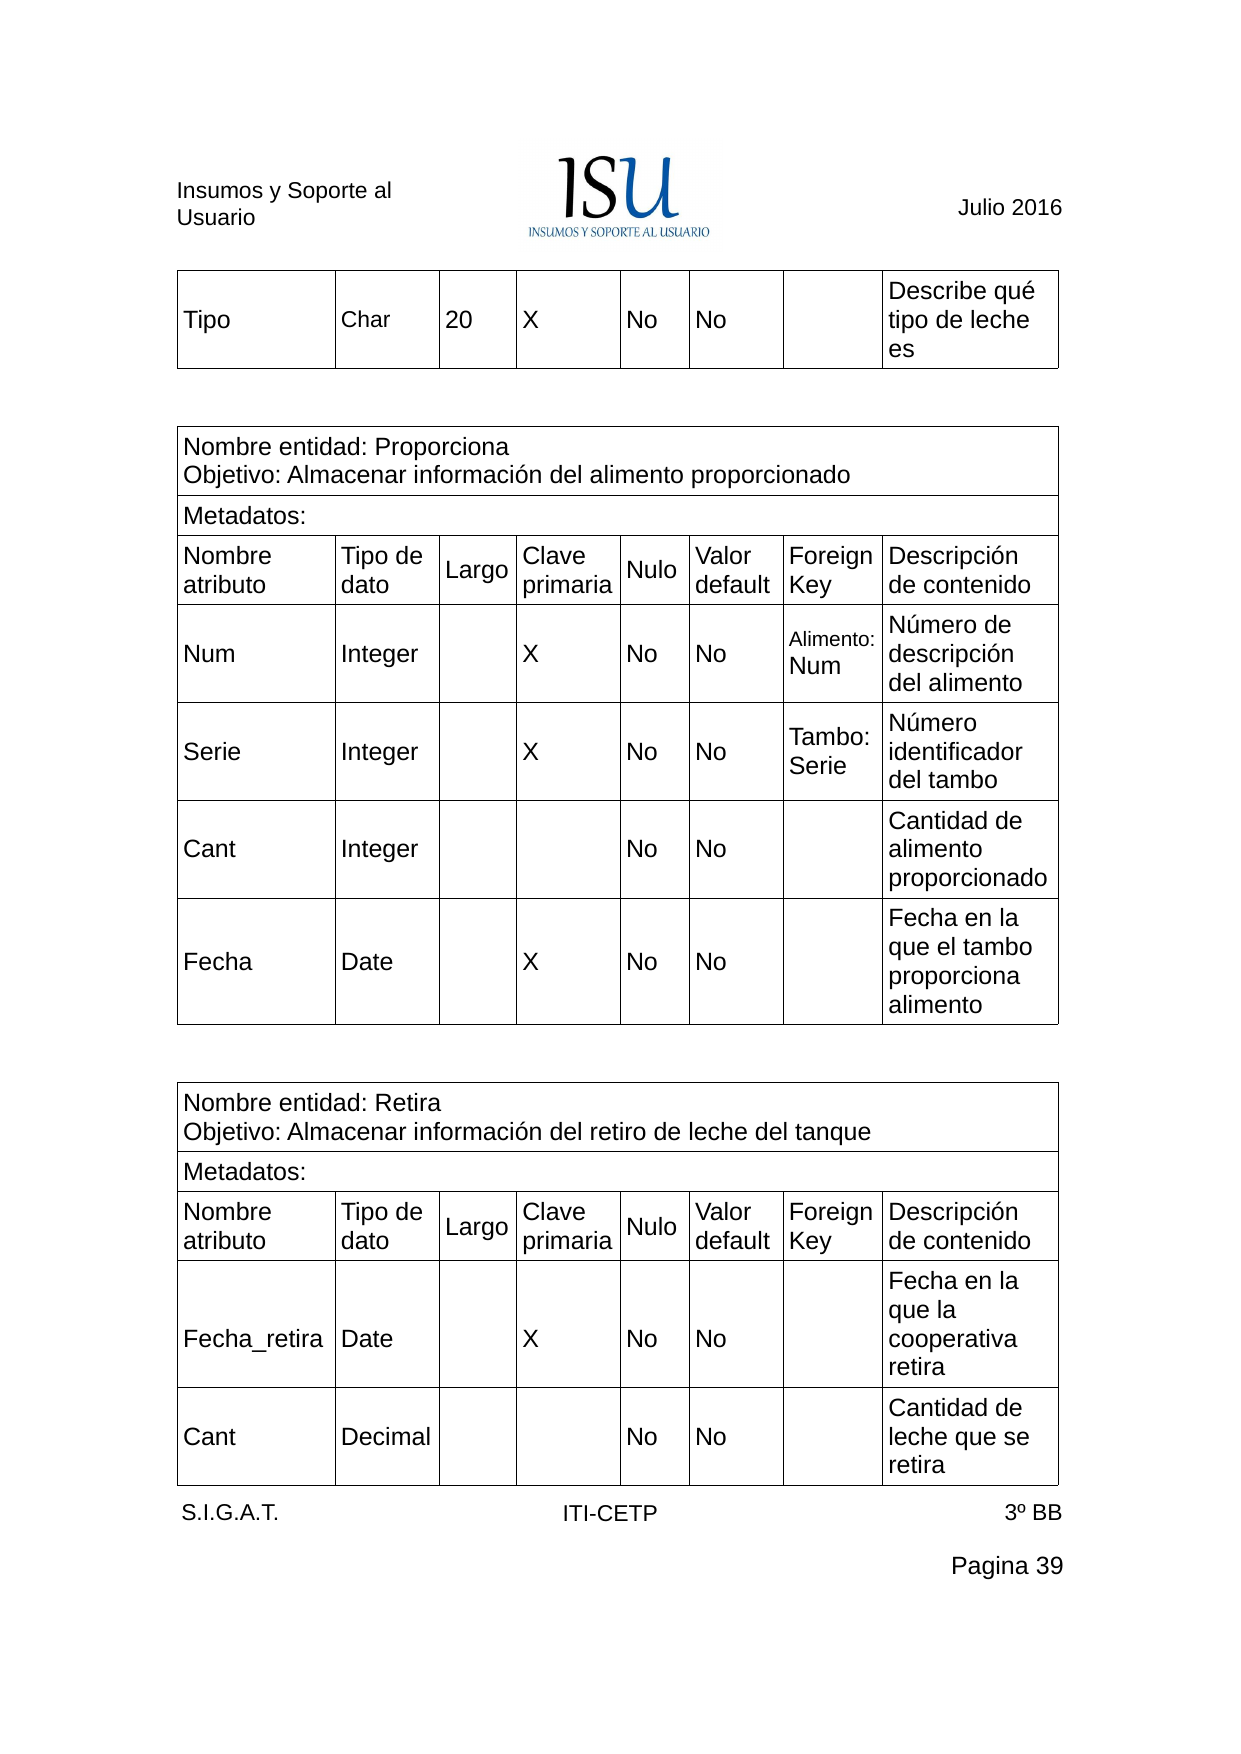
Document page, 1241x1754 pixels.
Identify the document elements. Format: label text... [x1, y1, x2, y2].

table_cell Cantidad de alimento proporcionado [883, 801, 1058, 898]
table_cell Número de descripción del alimento [883, 605, 1058, 702]
table_cell Tipo de dato [336, 536, 439, 604]
table_cell Serie [178, 703, 335, 800]
table_cell Cantidad de leche que se retira [883, 1388, 1058, 1485]
table_header Nombre entidad: Proporciona Objetivo: Almacenar información del alimento proporcionado [178, 427, 1058, 495]
table_cell Largo [440, 536, 516, 604]
table_cell Decimal [336, 1388, 439, 1485]
table_cell Alimento: Num [784, 605, 882, 702]
picture [517, 138, 723, 252]
table_cell No [690, 1261, 783, 1387]
table_cell Descripción de contenido [883, 536, 1058, 604]
table_cell [440, 801, 516, 898]
table_cell No [621, 605, 689, 702]
table_cell [784, 271, 882, 368]
table_cell Fecha [178, 899, 335, 1024]
table_header Nombre entidad: Retira Objetivo: Almacenar información del retiro de leche del tanque [178, 1083, 1058, 1151]
table_cell [784, 899, 882, 1024]
table_cell Valor default [690, 536, 783, 604]
table_cell Integer [336, 703, 439, 800]
table_cell Fecha en la que la cooperativa retira [883, 1261, 1058, 1387]
table_cell X [517, 605, 620, 702]
table_cell [440, 899, 516, 1024]
table_cell X [517, 899, 620, 1024]
table_cell [440, 1261, 516, 1387]
table_cell Valor default [690, 1192, 783, 1260]
table_cell Fecha en la que el tambo proporciona alimento [883, 899, 1058, 1024]
table_cell Nulo [621, 1192, 689, 1260]
table_cell Foreign Key [784, 1192, 882, 1260]
table_cell Integer [336, 801, 439, 898]
table_cell Describe qué tipo de leche es [883, 271, 1058, 368]
table_cell Fecha_retira [178, 1261, 335, 1387]
table_cell No [690, 703, 783, 800]
table_cell No [621, 703, 689, 800]
table_cell [440, 703, 516, 800]
table_cell Date [336, 1261, 439, 1387]
table_cell [517, 801, 620, 898]
table_cell Metadatos: [178, 1152, 1058, 1191]
table_cell [440, 1388, 516, 1485]
table_cell No [690, 801, 783, 898]
table_cell X [517, 703, 620, 800]
table_cell Integer [336, 605, 439, 702]
table_cell [784, 1261, 882, 1387]
table_cell No [690, 271, 783, 368]
table_cell No [690, 605, 783, 702]
table_cell Cant [178, 1388, 335, 1485]
table_cell X [517, 271, 620, 368]
table_cell Número identificador del tambo [883, 703, 1058, 800]
table_cell Nombre atributo [178, 1192, 335, 1260]
table_cell Descripción de contenido [883, 1192, 1058, 1260]
table_cell Foreign Key [784, 536, 882, 604]
table_cell [784, 801, 882, 898]
table_cell No [621, 899, 689, 1024]
table_cell [440, 605, 516, 702]
table_cell No [621, 1388, 689, 1485]
table_cell Clave primaria [517, 1192, 620, 1260]
table_cell Tipo [178, 271, 335, 368]
table_cell No [621, 271, 689, 368]
table_cell Char [336, 271, 439, 368]
table_cell No [621, 801, 689, 898]
table_cell X [517, 1261, 620, 1387]
table_cell Tambo: Serie [784, 703, 882, 800]
table_cell Largo [440, 1192, 516, 1260]
table_cell Cant [178, 801, 335, 898]
table_cell No [690, 1388, 783, 1485]
table_cell Date [336, 899, 439, 1024]
table_cell [517, 1388, 620, 1485]
table_cell 20 [440, 271, 516, 368]
table_cell No [690, 899, 783, 1024]
table_cell [784, 1388, 882, 1485]
table_cell No [621, 1261, 689, 1387]
table_cell Num [178, 605, 335, 702]
table_cell Metadatos: [178, 496, 1058, 535]
table_cell Clave primaria [517, 536, 620, 604]
table_cell Nombre atributo [178, 536, 335, 604]
table_cell Nulo [621, 536, 689, 604]
table_cell Tipo de dato [336, 1192, 439, 1260]
